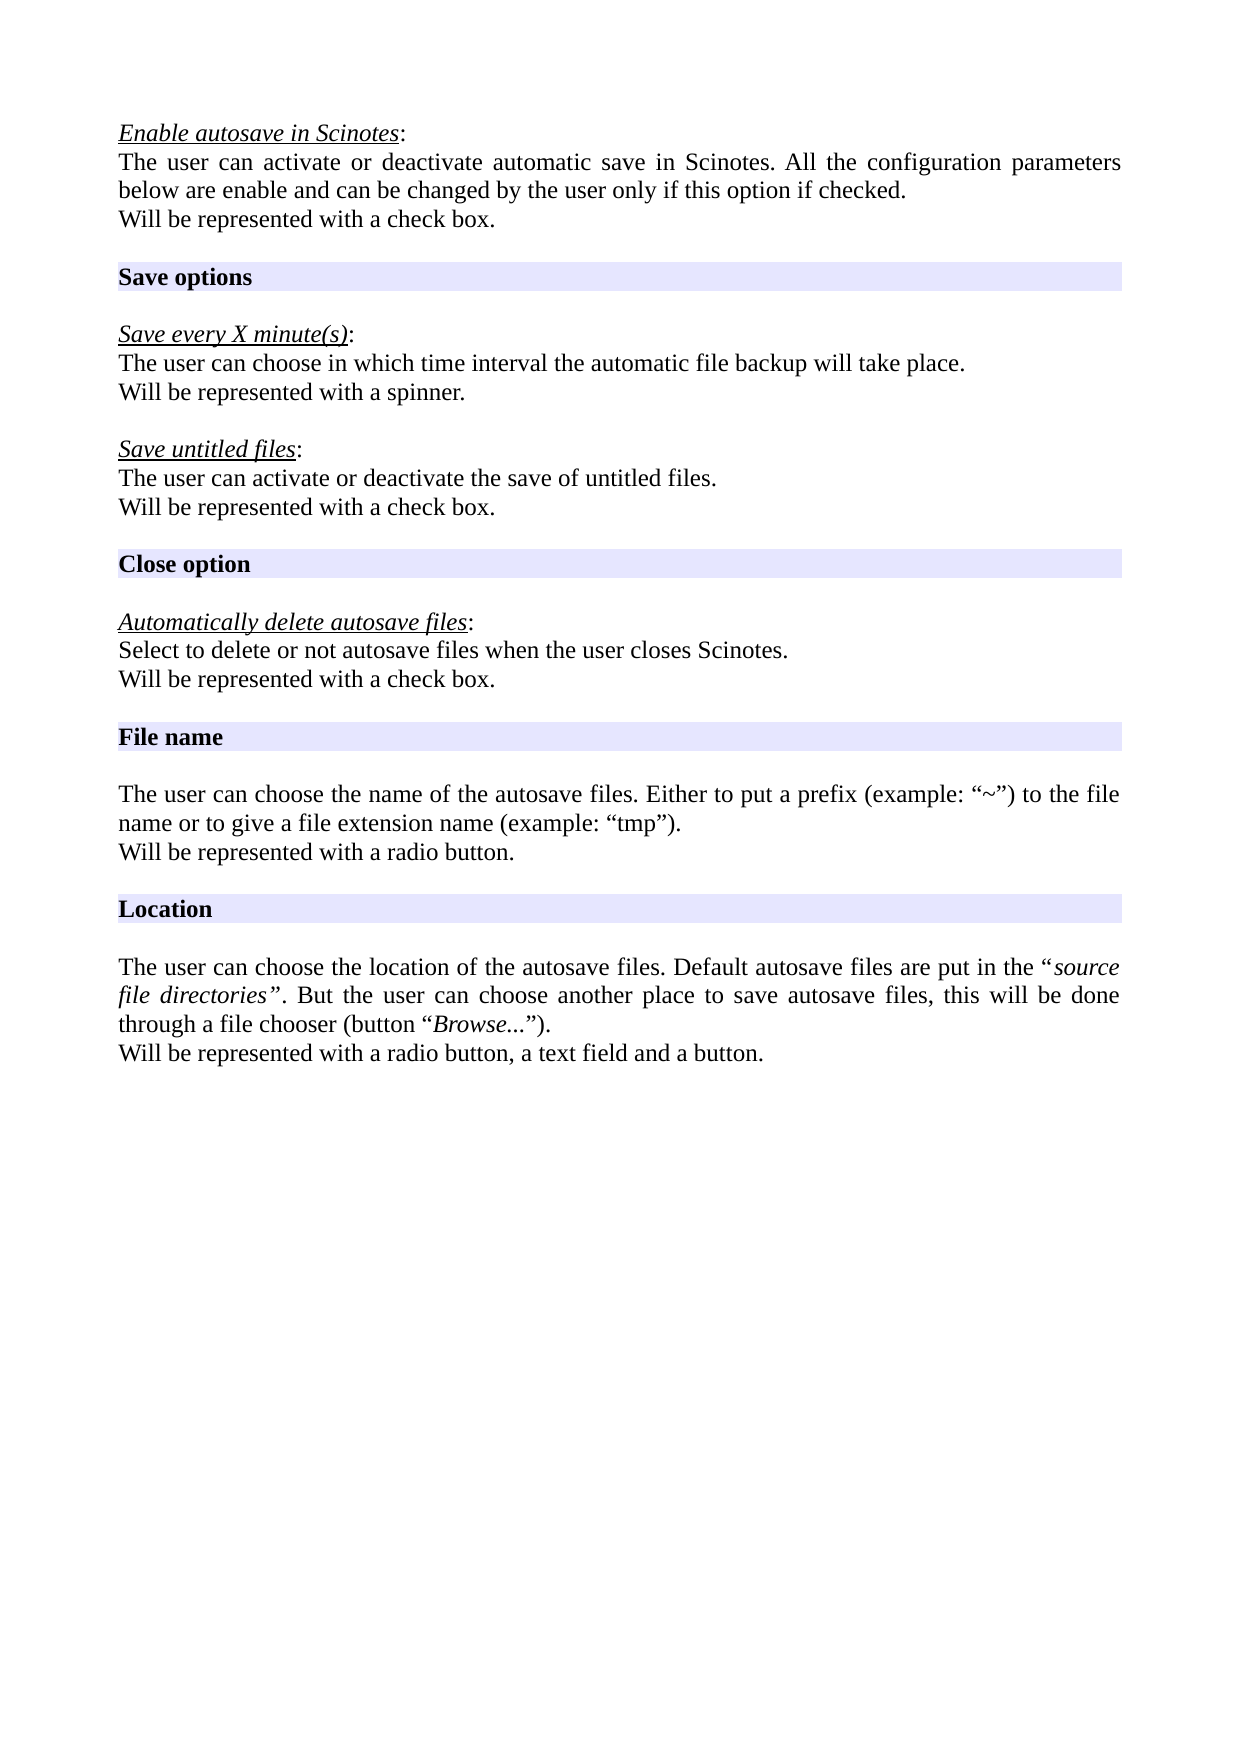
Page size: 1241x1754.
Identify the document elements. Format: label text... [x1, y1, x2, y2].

text Location [118, 894, 1122, 923]
text Save untitled files: [118, 434, 1122, 463]
text The user can activate or deactivate the save of untitled files. [118, 463, 1122, 492]
text Will be represented with a radio button. [118, 837, 1122, 866]
text Close option [118, 549, 1122, 578]
text File name [118, 722, 1122, 751]
text Will be represented with a radio button, a text field and a button. [118, 1038, 1122, 1067]
text Save every X minute(s): [118, 319, 1122, 348]
text Enable autosave in Scinotes: [118, 118, 1122, 147]
text Select to delete or not autosave files when the user closes Scinotes. [118, 636, 1122, 664]
text The user can choose in which time interval the automatic file backup will take place. [118, 348, 1122, 377]
text Will be represented with a spinner. [118, 377, 1122, 406]
text Will be represented with a check box. [118, 492, 1122, 521]
text The user can choose the location of the autosave files. Default autosave files are put in the “source file directories”. But the user can choose another place to save autosave files, this will be done through a file chooser (button “Browse...”). [118, 952, 1122, 1038]
text The user can activate or deactivate automatic save in Scinotes. All the configuration parameters below are enable and can be changed by the user only if this option if checked. [118, 147, 1122, 204]
text Will be represented with a check box. [118, 204, 1122, 233]
text Will be represented with a check box. [118, 664, 1122, 693]
text Save options [118, 262, 1122, 291]
text The user can choose the name of the autosave files. Either to put a prefix (example: “~”) to the file name or to give a file extension name (example: “tmp”). [118, 779, 1122, 837]
text Automatically delete autosave files: [118, 607, 1122, 636]
